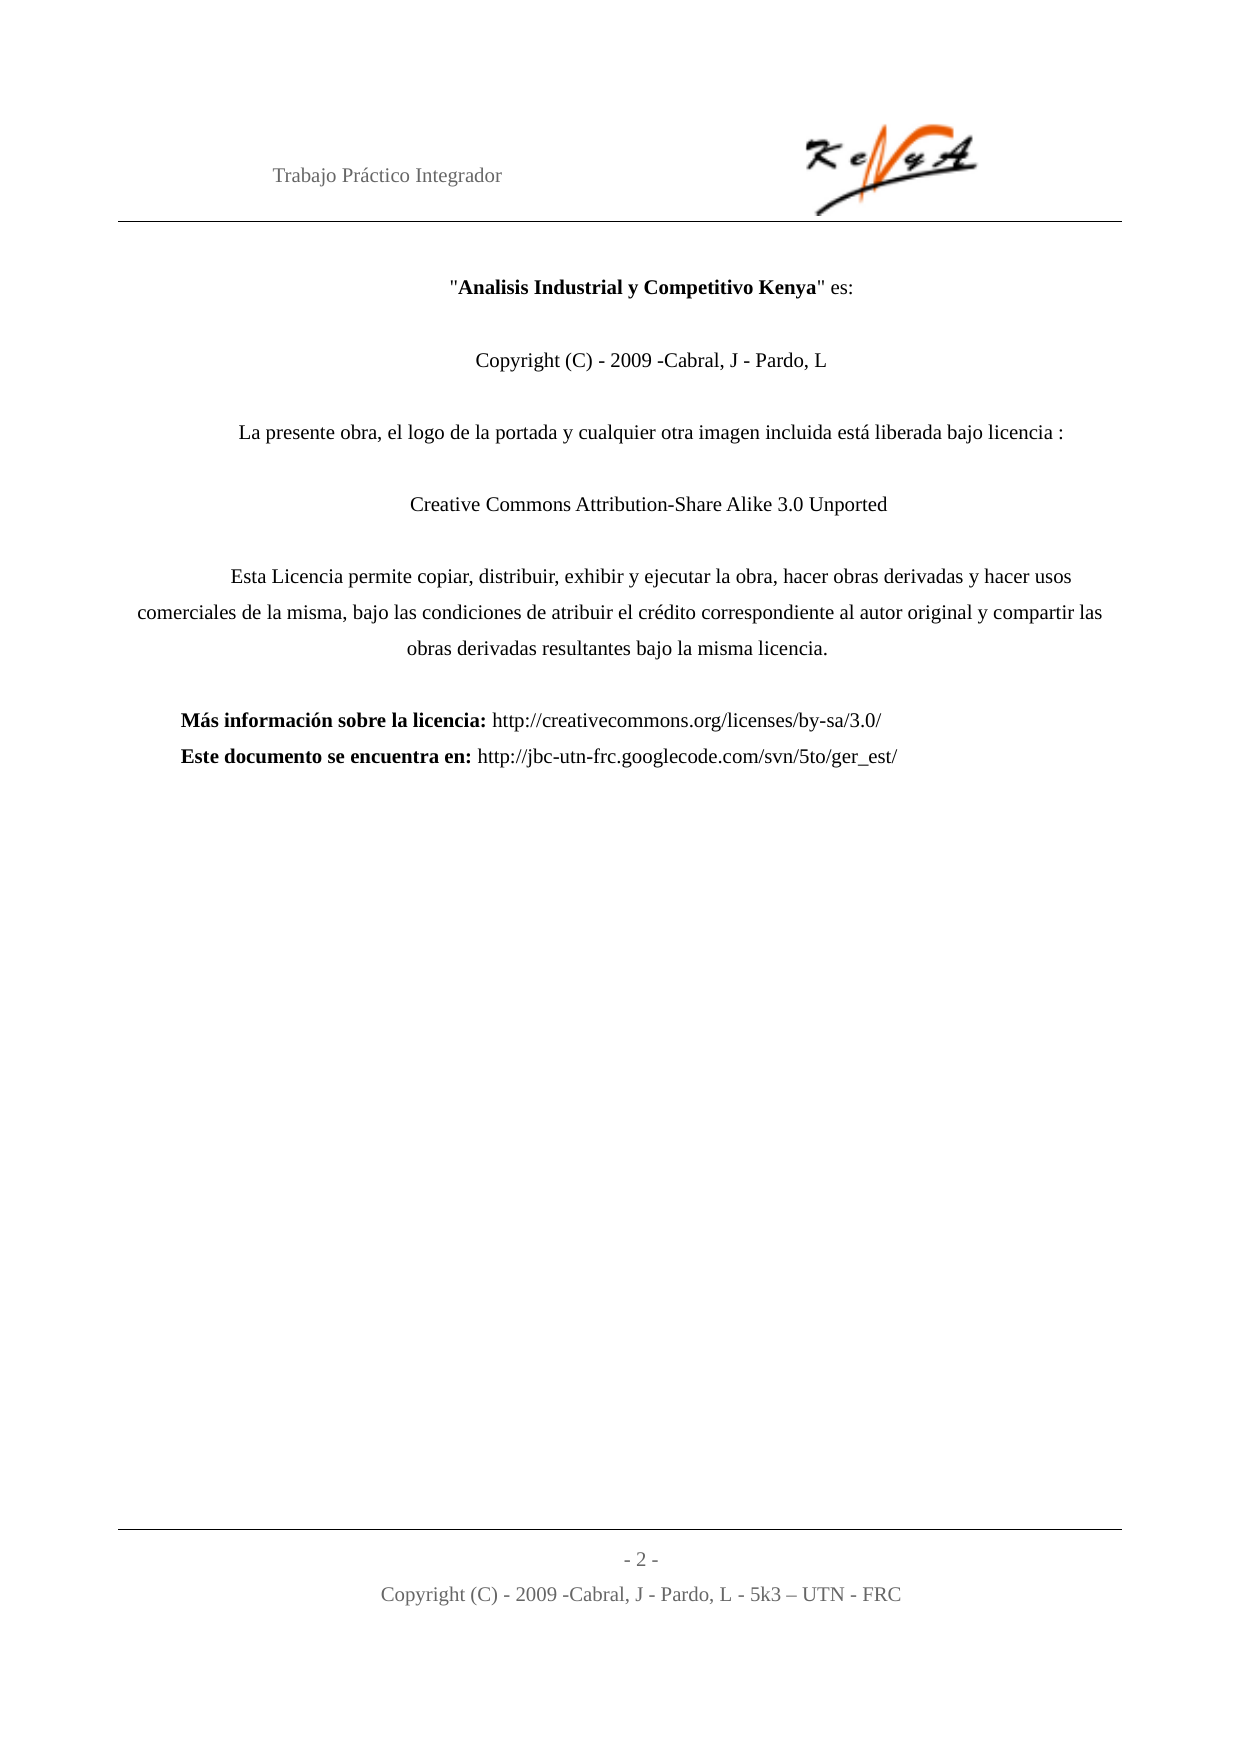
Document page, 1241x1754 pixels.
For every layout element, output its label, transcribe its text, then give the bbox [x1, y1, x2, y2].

text Este documento se encuentra en: http://jbc-utn-frc.googlecode.com/svn/5to/ger_est/ [118, 744, 1122, 768]
text Copyright (C) - 2009 -Cabral, J - Pardo, L [118, 347, 1122, 372]
text La presente obra, el logo de la portada y cualquier otra imagen incluida está liberada bajo licencia : [118, 419, 1122, 444]
text Creative Commons Attribution-Share Alike 3.0 Unported [118, 492, 1122, 516]
text Esta Licencia permite copiar, distribuir, exhibir y ejecutar la obra, hacer obras derivadas y hacer usos comerciales de la misma, bajo las condiciones de atribuir el crédito correspondiente al autor original y compartir las obras derivadas resultantes bajo la misma licencia. [118, 564, 1122, 660]
text Más información sobre la licencia: http://creativecommons.org/licenses/by-sa/3.0/ [118, 708, 1122, 732]
text "﻿Analisis Industrial y Competitivo Kenya" es: [118, 275, 1122, 299]
picture [805, 123, 979, 216]
